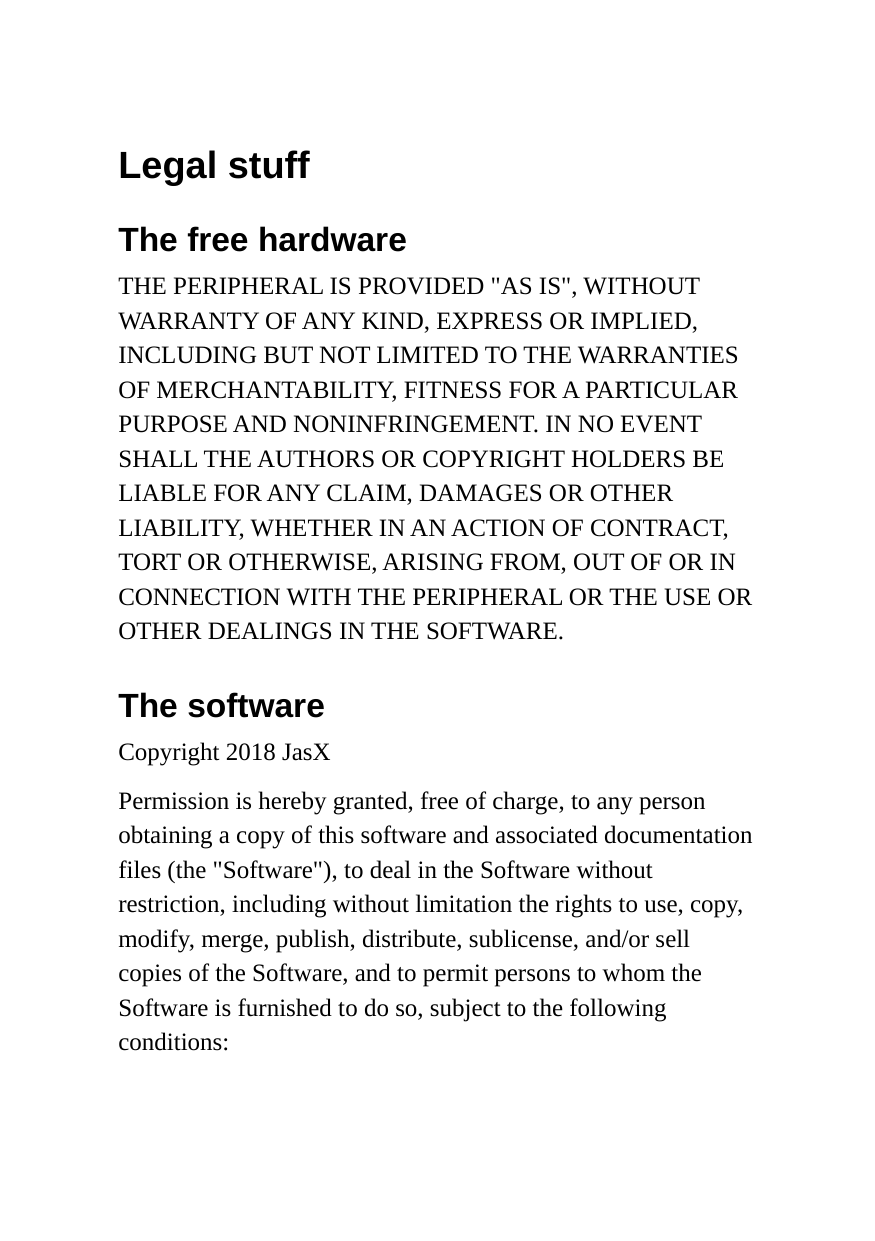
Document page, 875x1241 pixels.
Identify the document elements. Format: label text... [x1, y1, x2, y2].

subtitle The free hardware [118, 220, 756, 259]
subtitle Legal stuff [118, 143, 756, 187]
subtitle The software [118, 686, 756, 724]
text Permission is hereby granted, free of charge, to any person obtaining a copy of this software and associated documentation files (the "Software"), to deal in the Software without restriction, including without limitation the rights to use, copy, modify, merge, publish, distribute, sublicense, and/or sell copies of the Software, and to permit persons to whom the Software is furnished to do so, subject to the following conditions: [118, 786, 756, 1056]
text THE PERIPHERAL IS PROVIDED "AS IS", WITHOUT WARRANTY OF ANY KIND, EXPRESS OR IMPLIED, INCLUDING BUT NOT LIMITED TO THE WARRANTIES OF MERCHANTABILITY, FITNESS FOR A PARTICULAR PURPOSE AND NONINFRINGEMENT. IN NO EVENT SHALL THE AUTHORS OR COPYRIGHT HOLDERS BE LIABLE FOR ANY CLAIM, DAMAGES OR OTHER LIABILITY, WHETHER IN AN ACTION OF CONTRACT, TORT OR OTHERWISE, ARISING FROM, OUT OF OR IN CONNECTION WITH THE PERIPHERAL OR THE USE OR OTHER DEALINGS IN THE SOFTWARE. [118, 271, 756, 645]
text Copyright 2018 JasX [118, 737, 756, 766]
